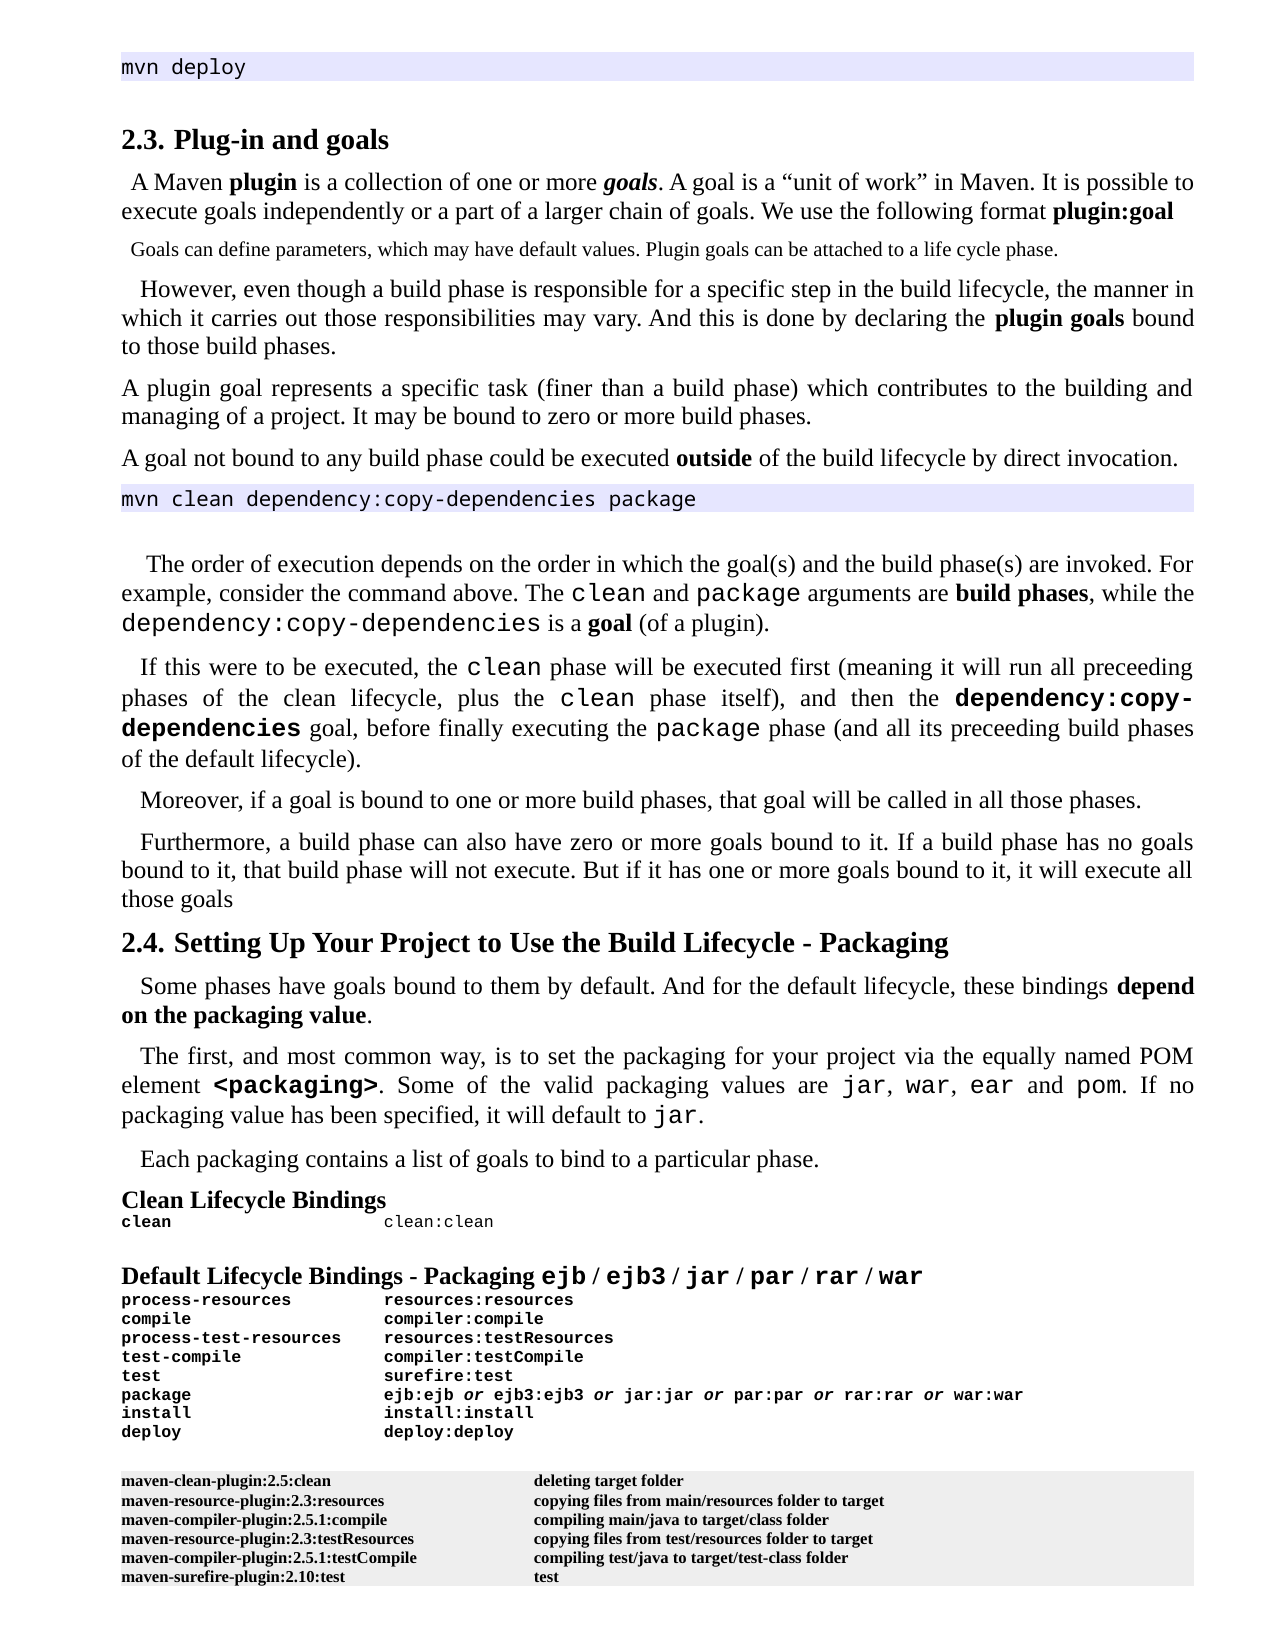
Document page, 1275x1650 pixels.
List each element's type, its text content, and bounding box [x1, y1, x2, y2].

subtitle maven-resource-plugin:2.3:testResources copying files from test/resources folder to target [121, 1529, 1194, 1548]
subtitle maven-resource-plugin:2.3:resources copying files from main/resources folder to target [121, 1490, 1194, 1509]
text However, even though a build phase is responsible for a specific step in the build lifecycle, the manner in which it carries out those responsibilities may vary. And this is done by declaring the plugin goals bound to those build phases. [121, 274, 1194, 360]
text The first, and most common way, is to set the packaging for your project via the equally named POM element <packaging>. Some of the valid packaging values are jar, war, ear and pom. If no packaging value has been specified, it will default to jar. [121, 1041, 1194, 1131]
text If this were to be executed, the clean phase will be executed first (meaning it will run all preceeding phases of the clean lifecycle, plus the clean phase itself), and then the dependency:copy-dependencies goal, before finally executing the package phase (and all its preceeding build phases of the default lifecycle). [121, 652, 1194, 773]
text Some phases have goals bound to them by default. And for the default lifecycle, these bindings depend on the packaging value. [121, 971, 1194, 1028]
text Clean Lifecycle Bindings [121, 1185, 1194, 1214]
text compile compiler:compile [121, 1311, 1194, 1330]
text install install:install [121, 1405, 1194, 1424]
text process-resources resources:resources [121, 1292, 1194, 1311]
text test-compile compiler:testCompile [121, 1348, 1194, 1367]
text A goal not bound to any build phase could be executed outside of the build lifecycle by direct invocation. [121, 443, 1194, 471]
text clean clean:clean [121, 1214, 1194, 1233]
subtitle maven-clean-plugin:2.5:clean deleting target folder [121, 1471, 1194, 1490]
subtitle Setting Up Your Project to Use the Build Lifecycle - Packaging [114, 926, 1194, 959]
text Each packaging contains a list of goals to bind to a particular phase. [121, 1144, 1194, 1173]
text Furthermore, a build phase can also have zero or more goals bound to it. If a build phase has no goals bound to it, that build phase will not execute. But if it has one or more goals bound to it, it will execute all those goals [121, 827, 1194, 913]
text mvn deploy [121, 52, 1194, 81]
subtitle maven-surefire-plugin:2.10:test test [121, 1567, 1194, 1586]
text deploy deploy:deploy [121, 1424, 1194, 1443]
text The order of execution depends on the order in which the goal(s) and the build phase(s) are invoked. For example, consider the command above. The clean and package arguments are build phases, while the dependency:copy-dependencies is a goal (of a plugin). [121, 549, 1194, 639]
text Moreover, if a goal is bound to one or more build phases, that goal will be called in all those phases. [121, 786, 1194, 814]
text Default Lifecycle Bindings - Packaging ejb / ejb3 / jar / par / rar / war [121, 1261, 1194, 1292]
text Goals can define parameters, which may have default values. Plugin goals can be attached to a life cycle phase. [121, 237, 1194, 261]
text mvn clean dependency:copy-dependencies package [121, 484, 1194, 512]
subtitle Plug-in and goals [114, 122, 1194, 155]
text test surefire:test [121, 1367, 1194, 1386]
text A Maven plugin is a collection of one or more goals. A goal is a “unit of work” in Maven. It is possible to execute goals independently or a part of a larger chain of goals. We use the following format plugin:goal [121, 167, 1194, 225]
subtitle maven-compiler-plugin:2.5.1:compile compiling main/java to target/class folder [121, 1509, 1194, 1529]
text A plugin goal represents a specific task (finer than a build phase) which contributes to the building and managing of a project. It may be bound to zero or more build phases. [121, 373, 1194, 430]
text process-test-resources resources:testResources [121, 1330, 1194, 1348]
text package ejb:ejb or ejb3:ejb3 or jar:jar or par:par or rar:rar or war:war [121, 1386, 1194, 1405]
subtitle maven-compiler-plugin:2.5.1:testCompile compiling test/java to target/test-class folder [121, 1548, 1194, 1567]
